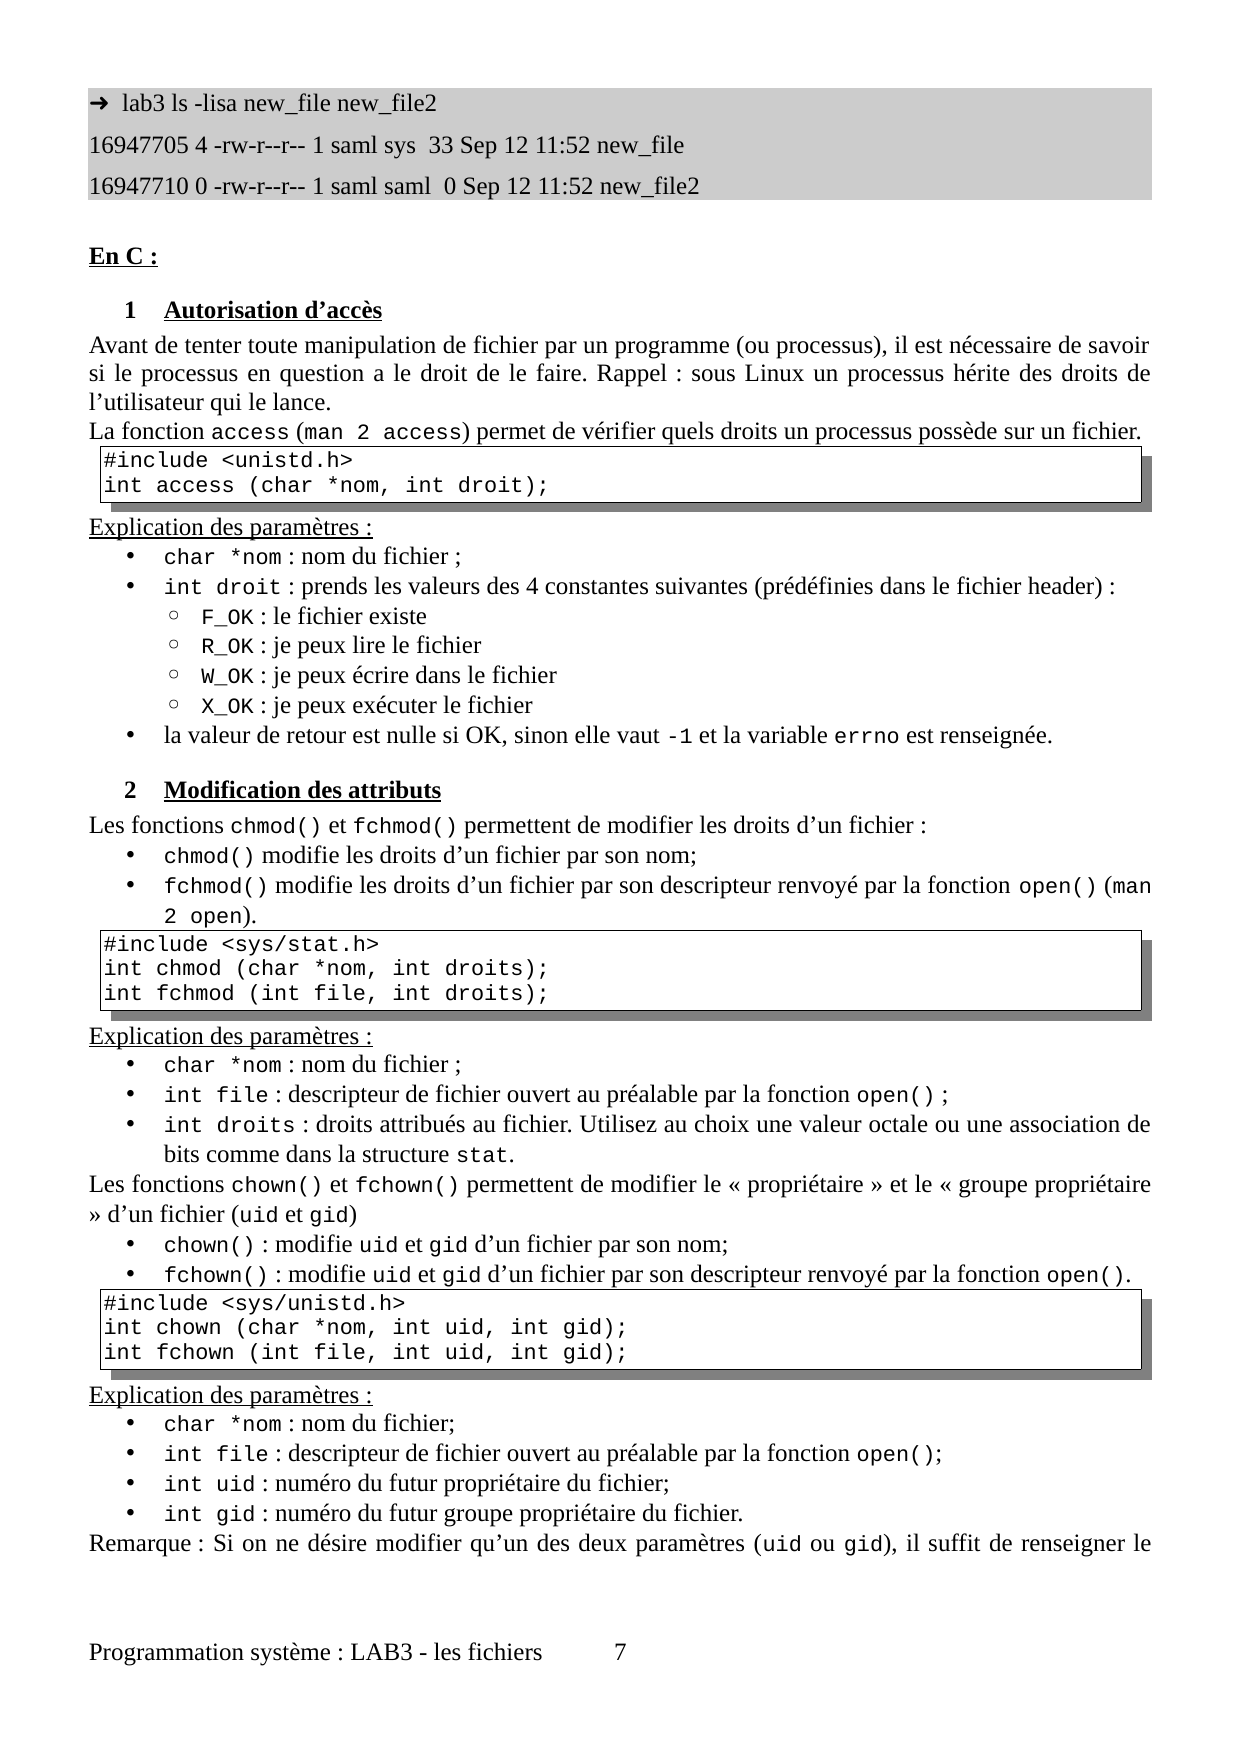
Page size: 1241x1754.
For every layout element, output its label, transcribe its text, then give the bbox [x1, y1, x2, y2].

text En C : [88, 241, 1152, 270]
list int file : descripteur de fichier ouvert au préalable par la fonction open() ; [126, 1079, 1152, 1109]
text Avant de tenter toute manipulation de fichier par un programme (ou processus), il est nécessaire de savoir si le processus en question a le droit de le faire. Rappel : sous Linux un processus hérite des droits de l’utilisateur qui le lance. [88, 330, 1152, 416]
text Explication des paramètres : [88, 1021, 1152, 1049]
text Explication des paramètres : [88, 512, 1152, 541]
text 16947710 0 -rw-r--r-- 1 saml saml 0 Sep 12 11:52 new_file2 [88, 171, 1152, 200]
text #include <sys/stat.h> [101, 931, 1141, 954]
text int fchown (int file, int uid, int gid); [101, 1338, 1141, 1369]
list int uid : numéro du futur propriétaire du fichier; [126, 1468, 1152, 1498]
list R_OK : je peux lire le fichier [163, 631, 1152, 661]
text int access (char *nom, int droit); [101, 471, 1141, 502]
text Explication des paramètres : [88, 1380, 1152, 1408]
text 16947705 4 -rw-r--r-- 1 saml sys 33 Sep 12 11:52 new_file [88, 130, 1152, 158]
text La fonction access (man 2 access) permet de vérifier quels droits un processus possède sur un fichier. [88, 416, 1152, 446]
text #include <unistd.h> [101, 447, 1141, 471]
list W_OK : je peux écrire dans le fichier [163, 661, 1152, 690]
list char *nom : nom du fichier ; [126, 541, 1152, 571]
text int chmod (char *nom, int droits); [101, 954, 1141, 979]
list F_OK : le fichier existe [163, 601, 1152, 631]
list char *nom : nom du fichier; [126, 1408, 1152, 1438]
list int file : descripteur de fichier ouvert au préalable par la fonction open(); [126, 1438, 1152, 1468]
text int fchmod (int file, int droits); [101, 979, 1141, 1010]
list fchown() : modifie uid et gid d’un fichier par son descripteur renvoyé par la fonction open(). [126, 1259, 1152, 1289]
text Les fonctions chown() et fchown() permettent de modifier le « propriétaire » et le « groupe propriétaire » d’un fichier (uid et gid) [88, 1169, 1152, 1229]
list X_OK : je peux exécuter le fichier [163, 690, 1152, 720]
text #include <sys/unistd.h> [101, 1290, 1141, 1313]
list int droit : prends les valeurs des 4 constantes suivantes (prédéfinies dans le fichier header) : [126, 571, 1152, 601]
list la valeur de retour est nulle si OK, sinon elle vaut -1 et la variable errno est renseignée. [126, 720, 1152, 750]
list char *nom : nom du fichier ; [126, 1049, 1152, 1079]
text Les fonctions chmod() et fchmod() permettent de modifier les droits d’un fichier : [88, 810, 1152, 840]
list fchmod() modifie les droits d’un fichier par son descripteur renvoyé par la fonction open() (man 2 open). [126, 870, 1152, 930]
list int gid : numéro du futur groupe propriétaire du fichier. [126, 1498, 1152, 1528]
text int chown (char *nom, int uid, int gid); [101, 1313, 1141, 1338]
list chown() : modifie uid et gid d’un fichier par son nom; [126, 1229, 1152, 1259]
text ➜ lab3 ls -lisa new_file new_file2 [88, 88, 1152, 117]
subtitle Autorisation d’accès [88, 295, 1152, 323]
subtitle Modification des attributs [88, 775, 1152, 804]
list int droits : droits attribués au fichier. Utilisez au choix une valeur octale ou une association de bits comme dans la structure stat. [126, 1109, 1152, 1169]
text Remarque : Si on ne désire modifier qu’un des deux paramètres (uid ou gid), il suffit de renseigner le [88, 1528, 1152, 1558]
list chmod() modifie les droits d’un fichier par son nom; [126, 840, 1152, 870]
